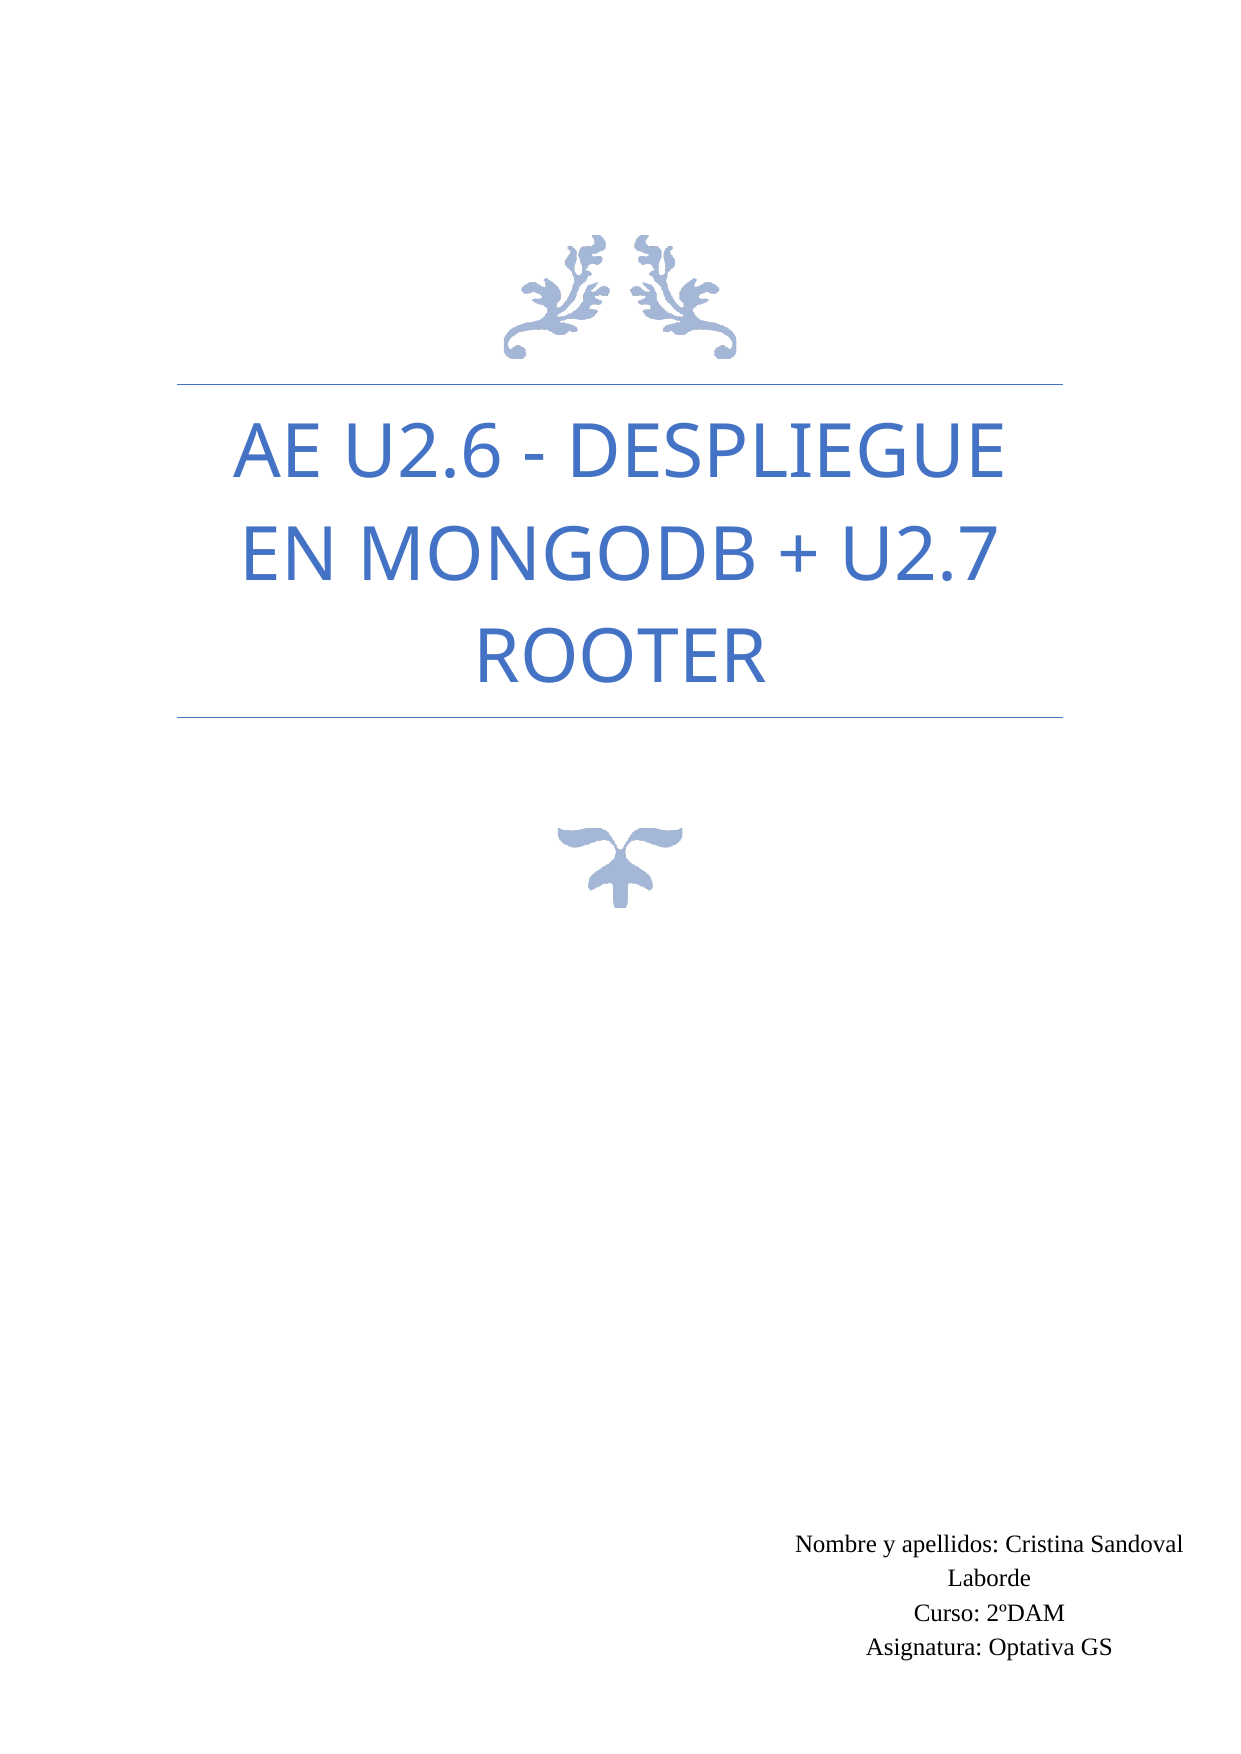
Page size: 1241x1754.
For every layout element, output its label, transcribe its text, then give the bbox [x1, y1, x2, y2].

text AE U2.6 - Despliegue en MongoDB + U2.7 Rooter [177, 385, 1063, 717]
